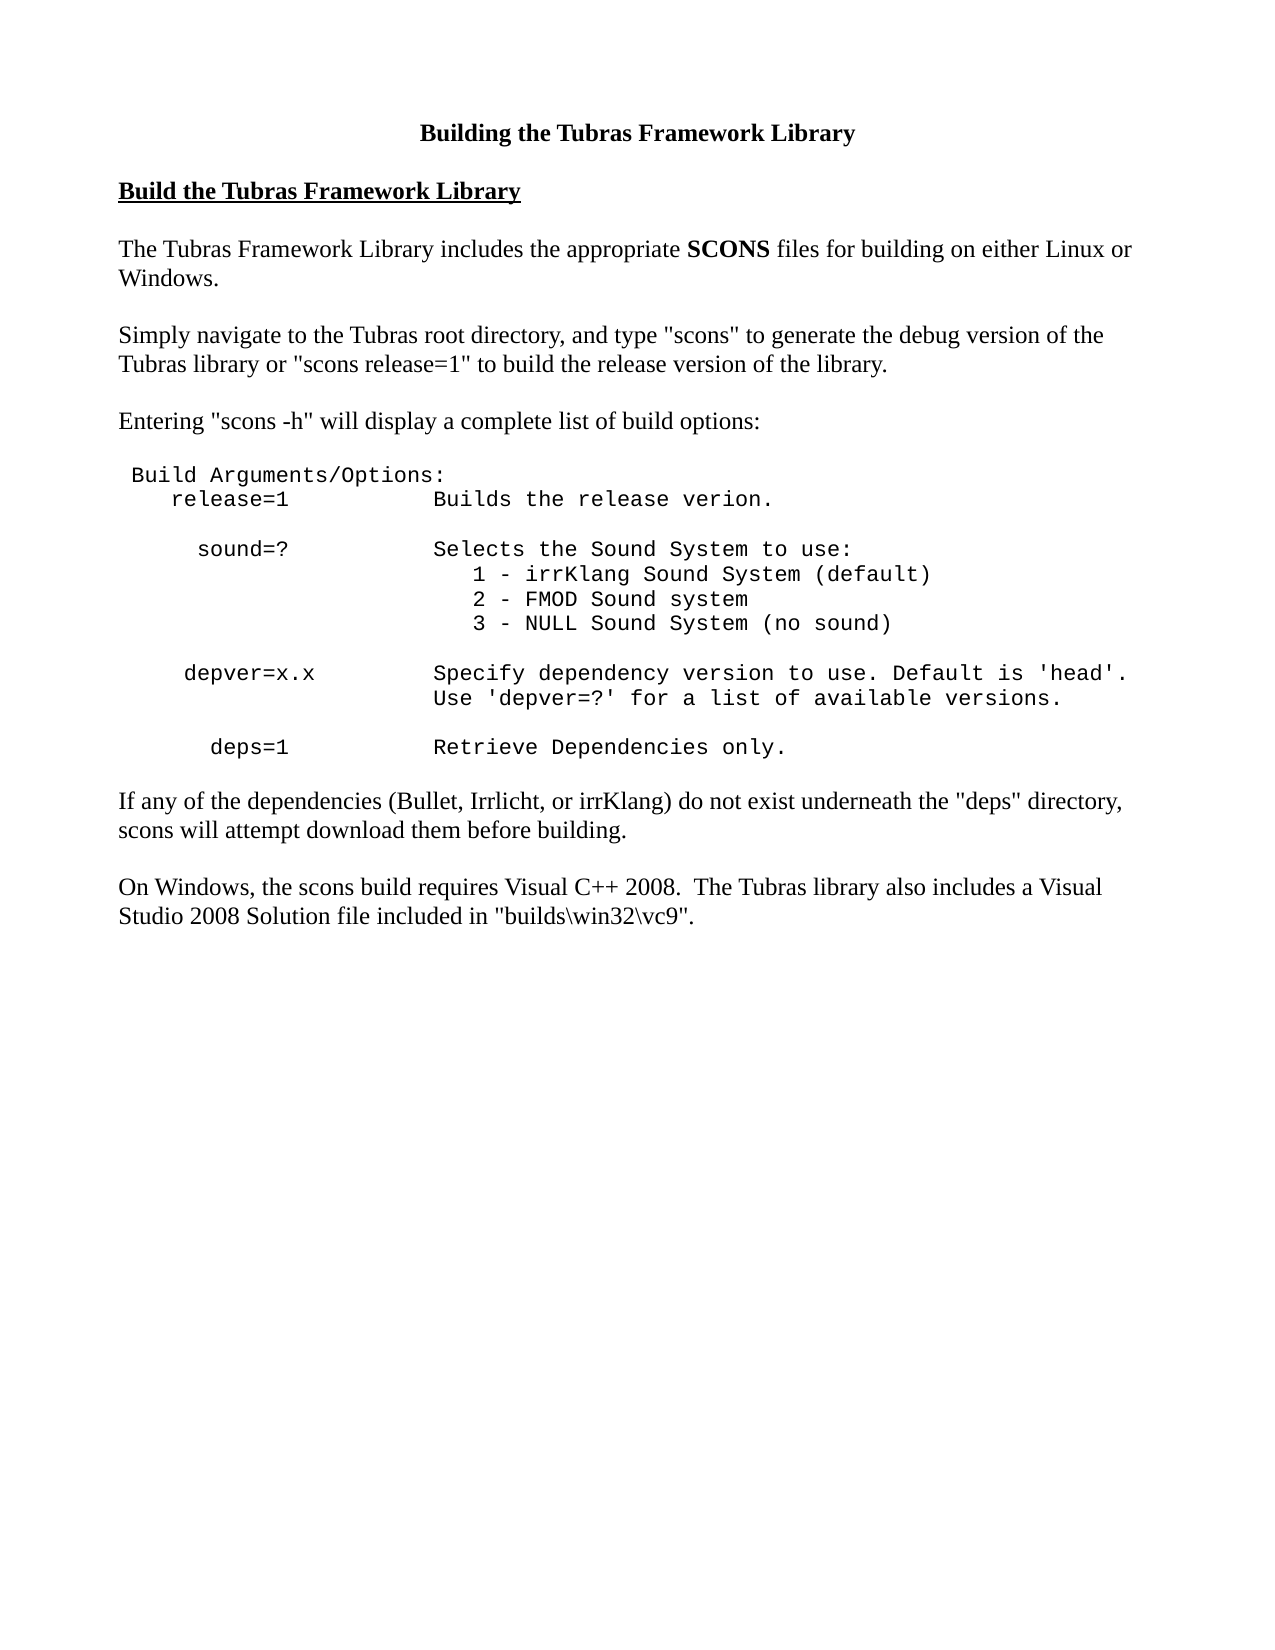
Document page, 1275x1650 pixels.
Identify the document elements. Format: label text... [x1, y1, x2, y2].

text sound=? Selects the Sound System to use: [118, 538, 1157, 563]
text Use 'depver=?' for a list of available versions. [118, 687, 1157, 712]
text Simply navigate to the Tubras root directory, and type "scons" to generate the debug version of the Tubras library or "scons release=1" to build the release version of the library. [118, 320, 1157, 378]
text 2 - FMOD Sound system [118, 588, 1157, 613]
text 3 - NULL Sound System (no sound) [118, 613, 1157, 637]
text 1 - irrKlang Sound System (default) [118, 563, 1157, 588]
text Build Arguments/Options: [118, 464, 1157, 489]
text Entering "scons -h" will display a complete list of build options: [118, 406, 1157, 435]
text If any of the dependencies (Bullet, Irrlicht, or irrKlang) do not exist underneath the "deps" directory, scons will attempt download them before building. [118, 786, 1157, 844]
text release=1 Builds the release verion. [118, 489, 1157, 513]
text On Windows, the scons build requires Visual C++ 2008. The Tubras library also includes a Visual Studio 2008 Solution file included in "builds\win32\vc9". [118, 872, 1157, 930]
text depver=x.x Specify dependency version to use. Default is 'head'. [118, 662, 1157, 687]
text deps=1 Retrieve Dependencies only. [118, 737, 1157, 761]
text Build the Tubras Framework Library [118, 176, 1157, 205]
text The Tubras Framework Library includes the appropriate SCONS files for building on either Linux or Windows. [118, 234, 1157, 291]
